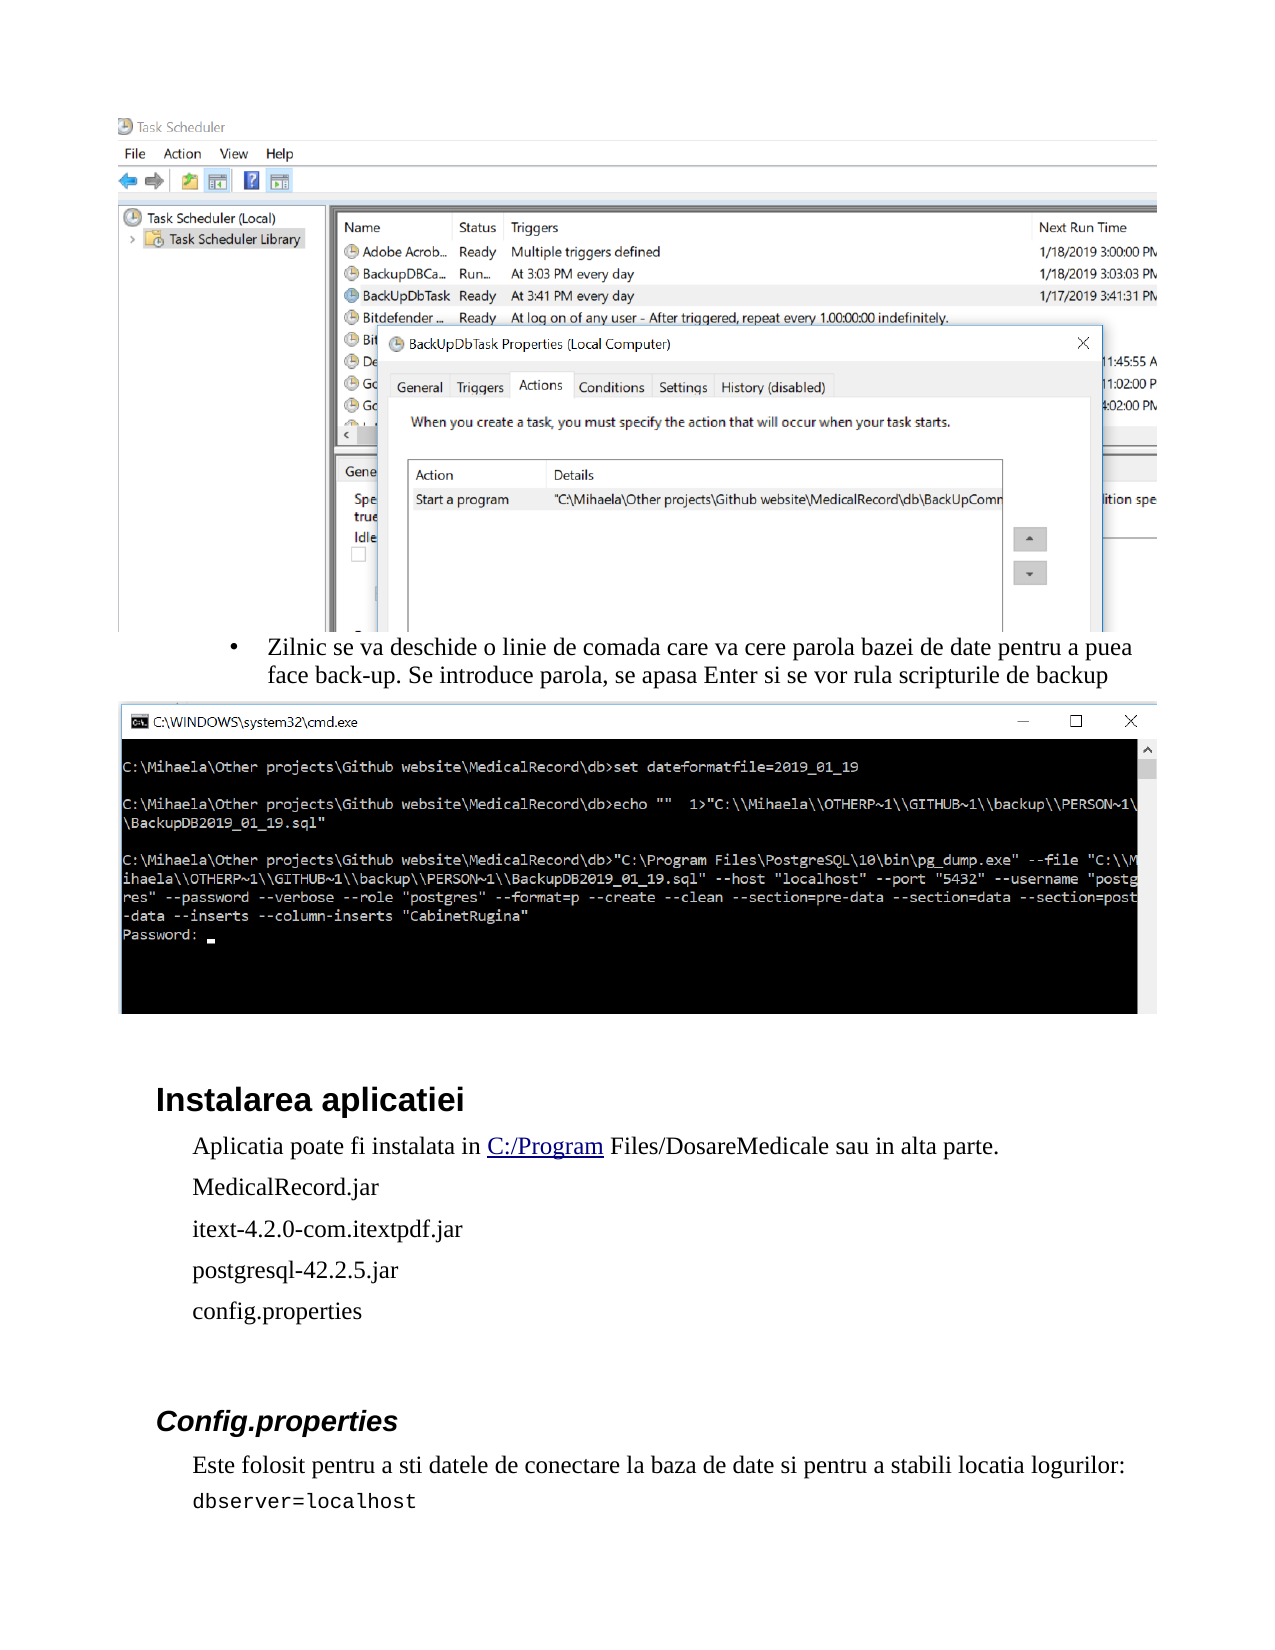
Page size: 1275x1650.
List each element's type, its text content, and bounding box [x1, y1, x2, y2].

list Zilnic se va deschide o linie de comada care va cere parola bazei de date pentru a puea face back-up. Se introduce parola, se apasa Enter si se vor rula scripturile de backup [229, 632, 1157, 689]
text itext-4.2.0-com.itextpdf.jar [118, 1214, 1157, 1242]
subtitle Config.properties [156, 1404, 1157, 1437]
text postgresql-42.2.5.jar [118, 1255, 1157, 1284]
text MedicalRecord.jar [118, 1172, 1157, 1201]
text Este folosit pentru a sti datele de conectare la baza de date si pentru a stabili locatia logurilor: [118, 1450, 1157, 1478]
text Aplicatia poate fi instalata in C:/Program Files/DosareMedicale sau in alta parte. [118, 1131, 1157, 1160]
text config.properties [118, 1296, 1157, 1325]
subtitle Instalarea aplicatiei [156, 1080, 1157, 1119]
text dbserver=localhost [118, 1491, 1157, 1515]
